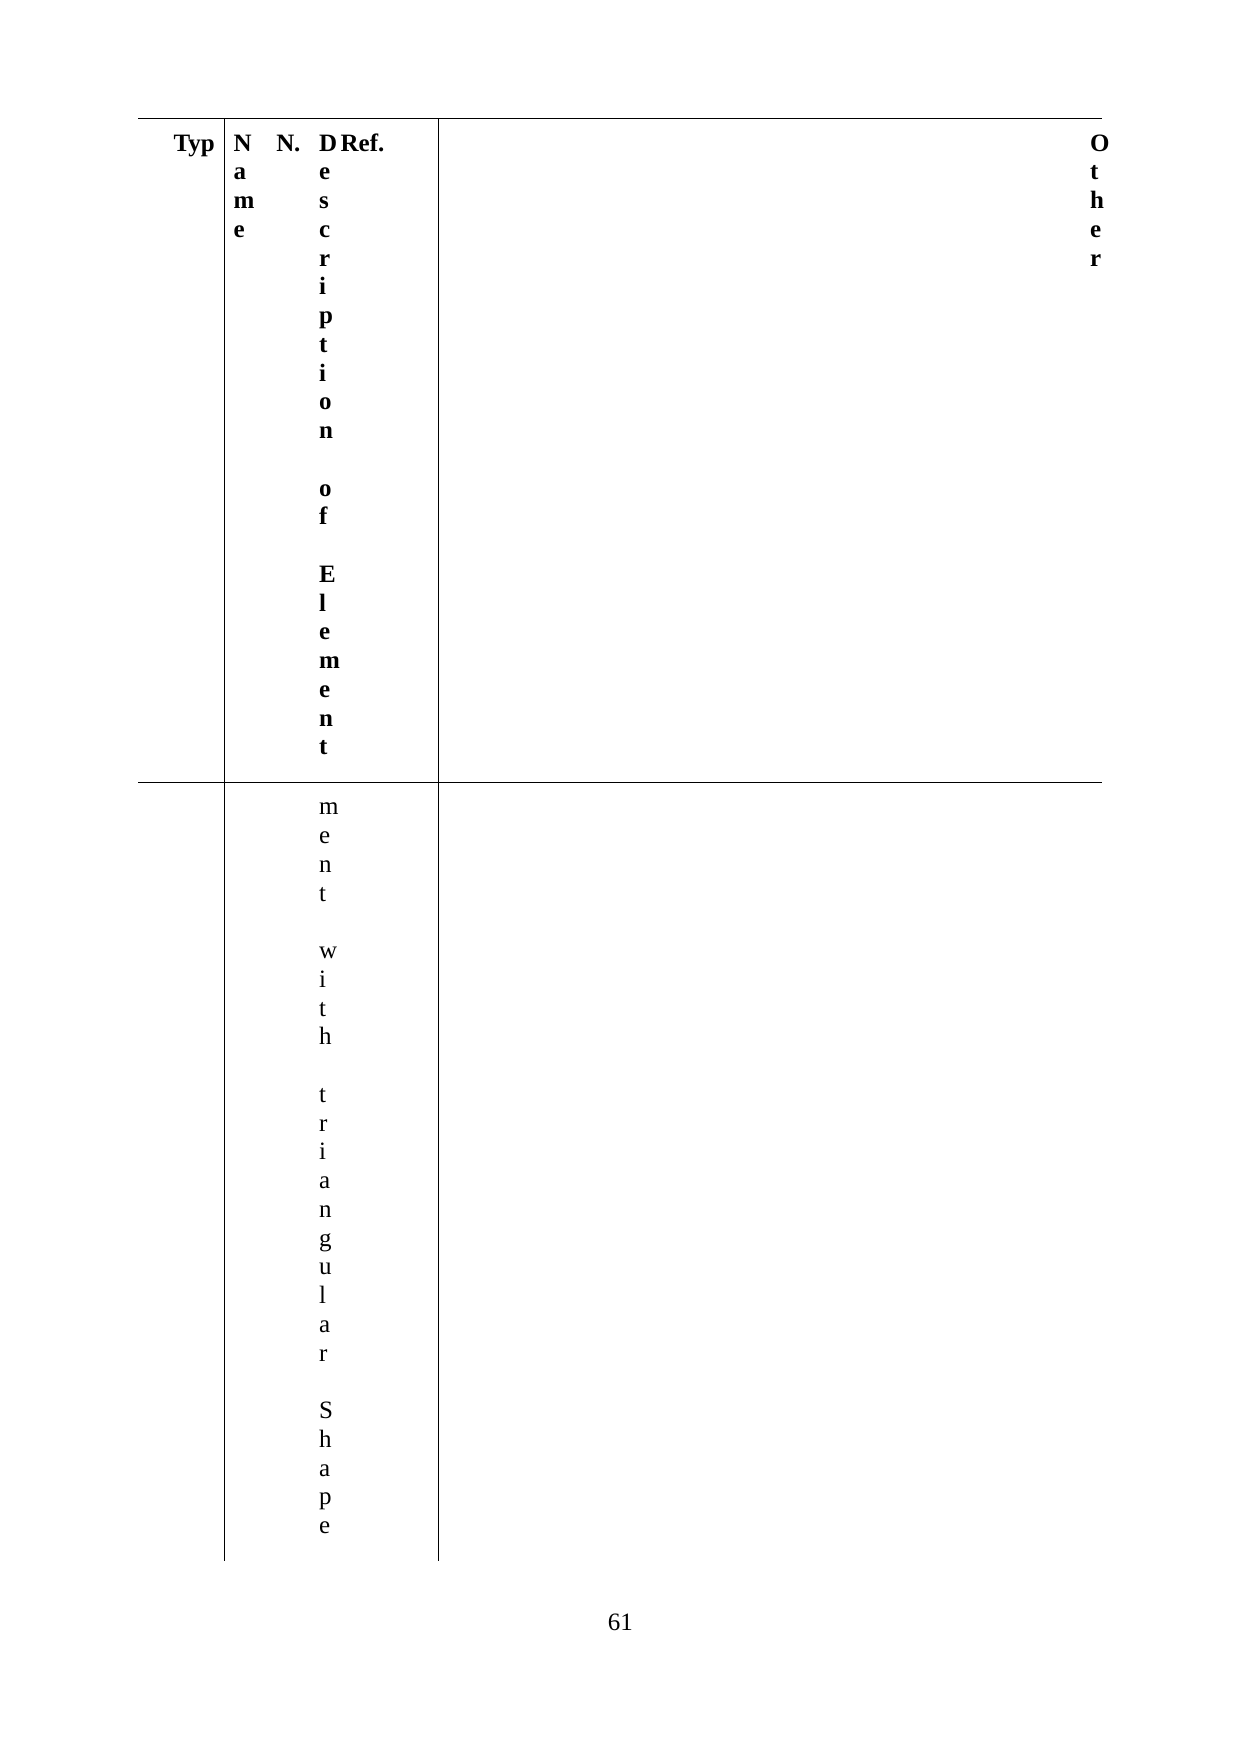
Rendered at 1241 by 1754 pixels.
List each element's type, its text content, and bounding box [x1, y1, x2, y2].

table_cell [225, 783, 245, 1561]
table_header [952, 119, 1081, 782]
table_header [439, 119, 567, 782]
table_cell [824, 783, 952, 1561]
table_cell 4-node Contact Element with triangular Shape [310, 783, 331, 1561]
table_header [824, 119, 952, 782]
table_cell [1081, 783, 1102, 1561]
table_cell [695, 783, 823, 1561]
table_cell 4 [331, 783, 438, 1561]
table_header Description of Element [310, 119, 331, 782]
table_cell [567, 783, 695, 1561]
table_cell [439, 783, 567, 1561]
table_header Ref. [331, 119, 438, 782]
table_header [567, 119, 695, 782]
table_cell [952, 783, 1081, 1561]
table_header Other [1081, 119, 1102, 782]
table_cell [138, 783, 224, 1561]
table_header [695, 119, 823, 782]
table_header Name [225, 119, 245, 782]
table_cell [245, 783, 309, 1561]
table_header N. [245, 119, 309, 782]
table_header Typ [138, 119, 224, 782]
